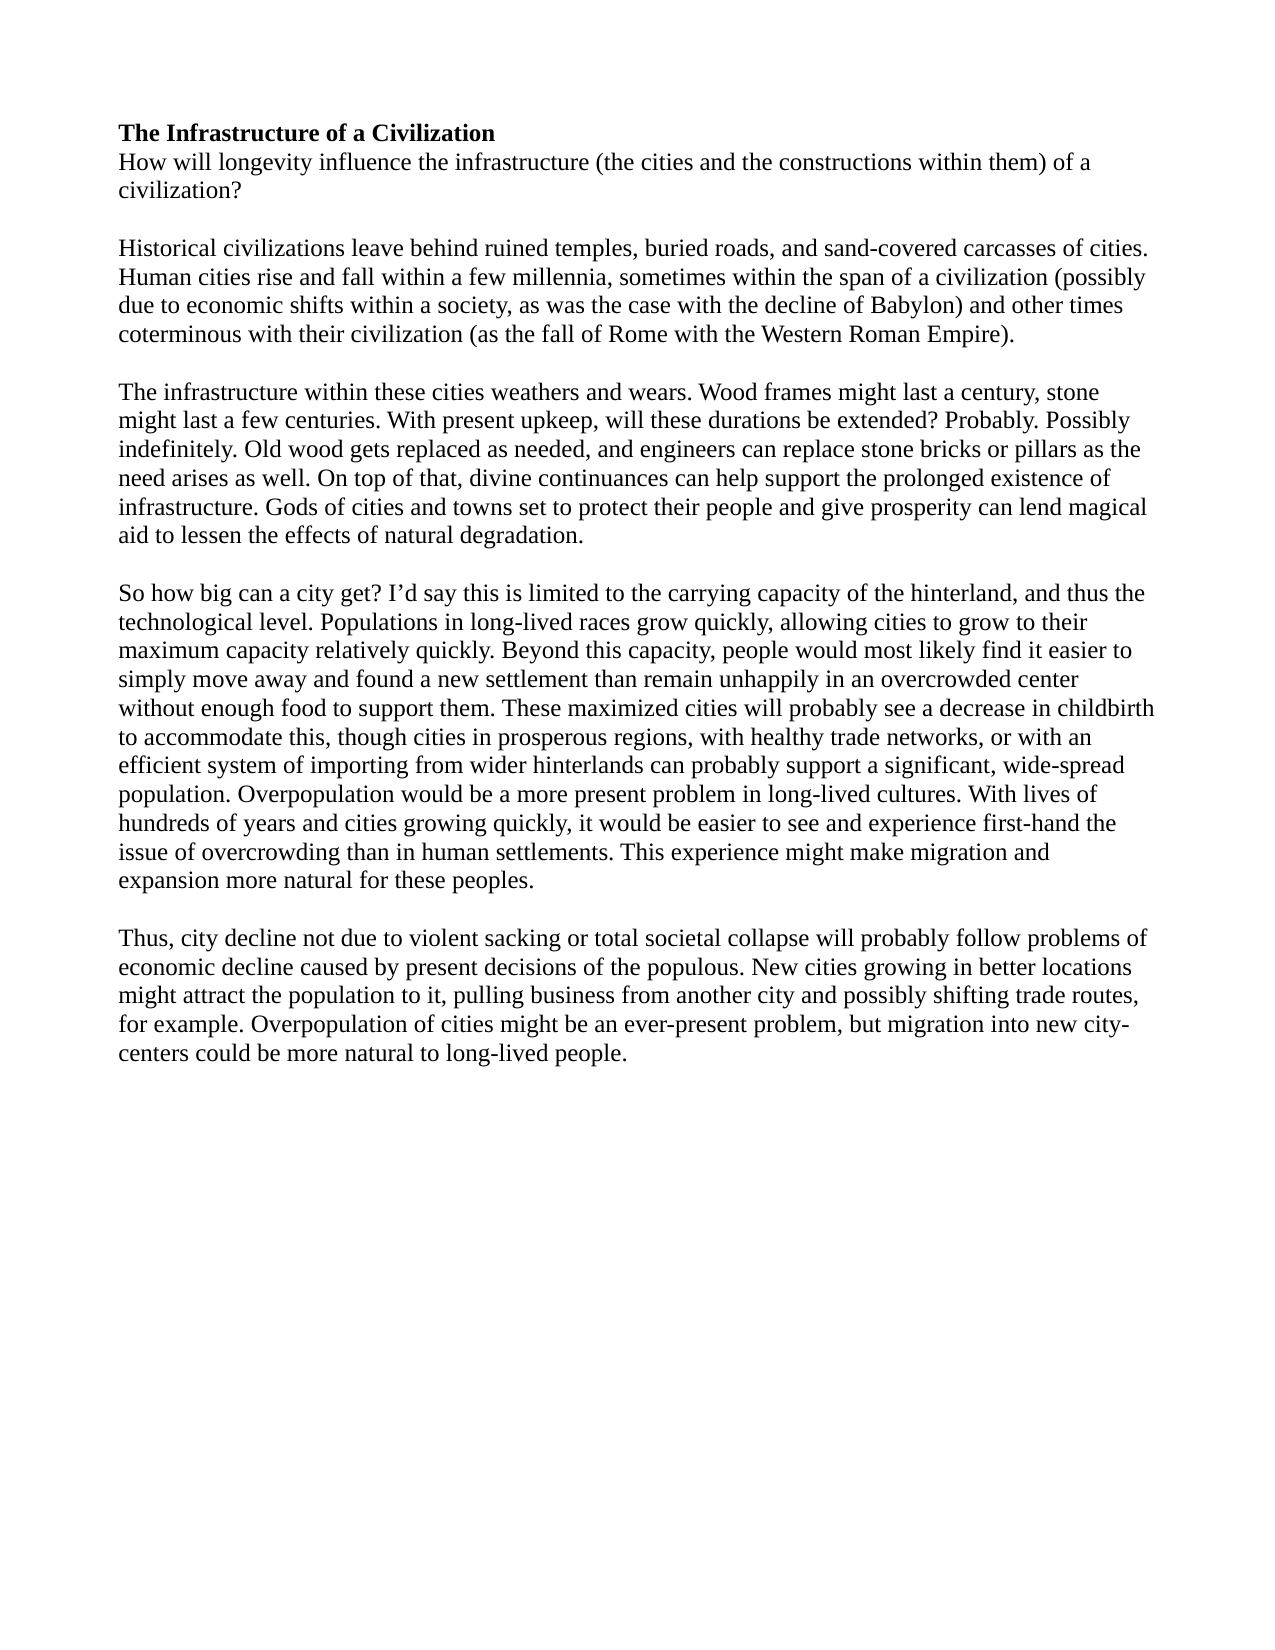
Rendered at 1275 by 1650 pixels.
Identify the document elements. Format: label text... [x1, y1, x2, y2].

text Historical civilizations leave behind ruined temples, buried roads, and sand-covered carcasses of cities. Human cities rise and fall within a few millennia, sometimes within the span of a civilization (possibly due to economic shifts within a society, as was the case with the decline of Babylon) and other times coterminous with their civilization (as the fall of Rome with the Western Roman Empire). [118, 233, 1157, 348]
text How will longevity influence the infrastructure (the cities and the constructions within them) of a civilization? [118, 147, 1157, 204]
text Thus, city decline not due to violent sacking or total societal collapse will probably follow problems of economic decline caused by present decisions of the populous. New cities growing in better locations might attract the population to it, pulling business from another city and possibly shifting trade routes, for example. Overpopulation of cities might be an ever-present problem, but migration into new city-centers could be more natural to long-lived people. [118, 923, 1157, 1067]
text So how big can a city get? I’d say this is limited to the carrying capacity of the hinterland, and thus the technological level. Populations in long-lived races grow quickly, allowing cities to grow to their maximum capacity relatively quickly. Beyond this capacity, people would most likely find it easier to simply move away and found a new settlement than remain unhappily in an overcrowded center without enough food to support them. These maximized cities will probably see a decrease in childbirth to accommodate this, though cities in prosperous regions, with healthy trade networks, or with an efficient system of importing from wider hinterlands can probably support a significant, wide-spread population. Overpopulation would be a more present problem in long-lived cultures. With lives of hundreds of years and cities growing quickly, it would be easier to see and experience first-hand the issue of overcrowding than in human settlements. This experience might make migration and expansion more natural for these peoples. [118, 578, 1157, 894]
text The Infrastructure of a Civilization [118, 118, 1157, 147]
text The infrastructure within these cities weathers and wears. Wood frames might last a century, stone might last a few centuries. With present upkeep, will these durations be extended? Probably. Possibly indefinitely. Old wood gets replaced as needed, and engineers can replace stone bricks or pillars as the need arises as well. On top of that, divine continuances can help support the prolonged existence of infrastructure. Gods of cities and towns set to protect their people and give prosperity can lend magical aid to lessen the effects of natural degradation. [118, 377, 1157, 549]
